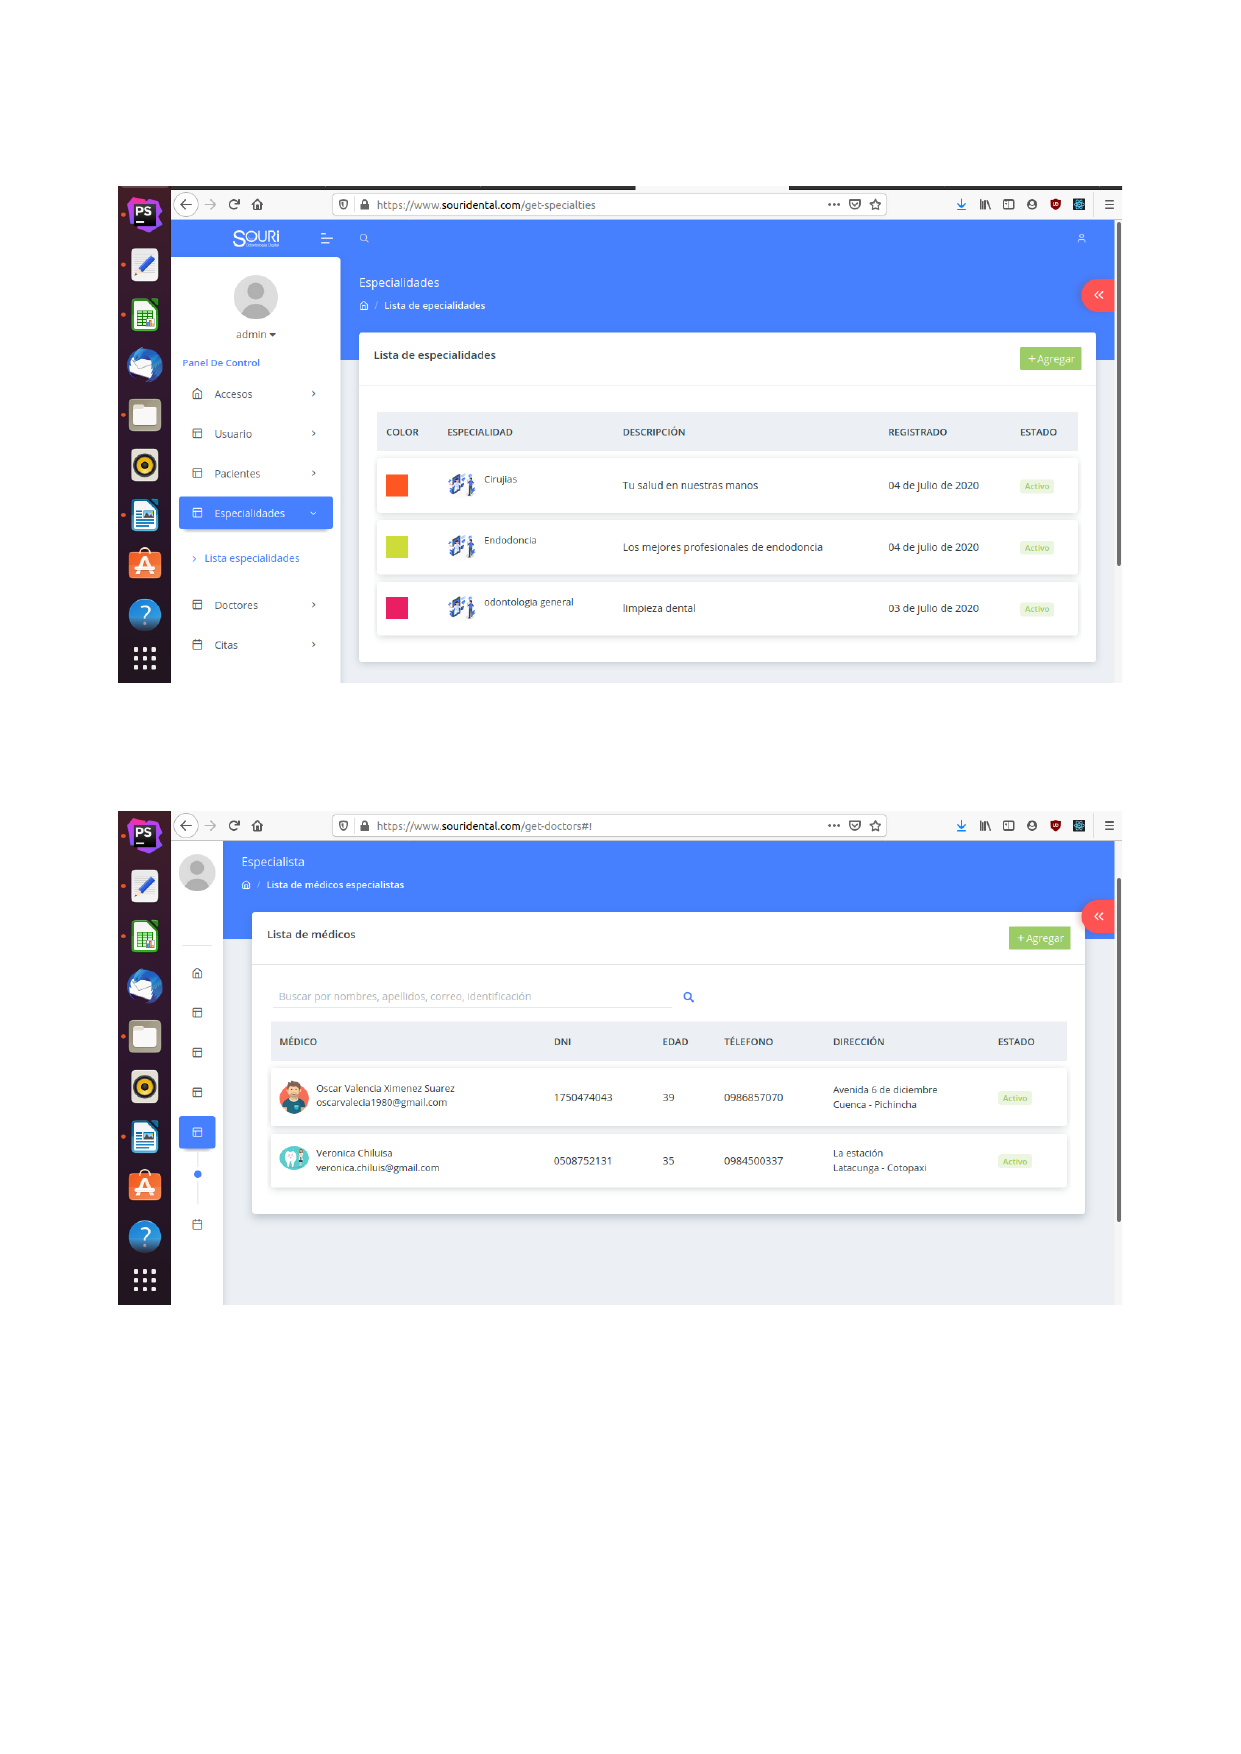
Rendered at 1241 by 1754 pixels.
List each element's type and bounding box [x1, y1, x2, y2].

picture [118, 186, 1123, 683]
picture [118, 811, 1123, 1305]
